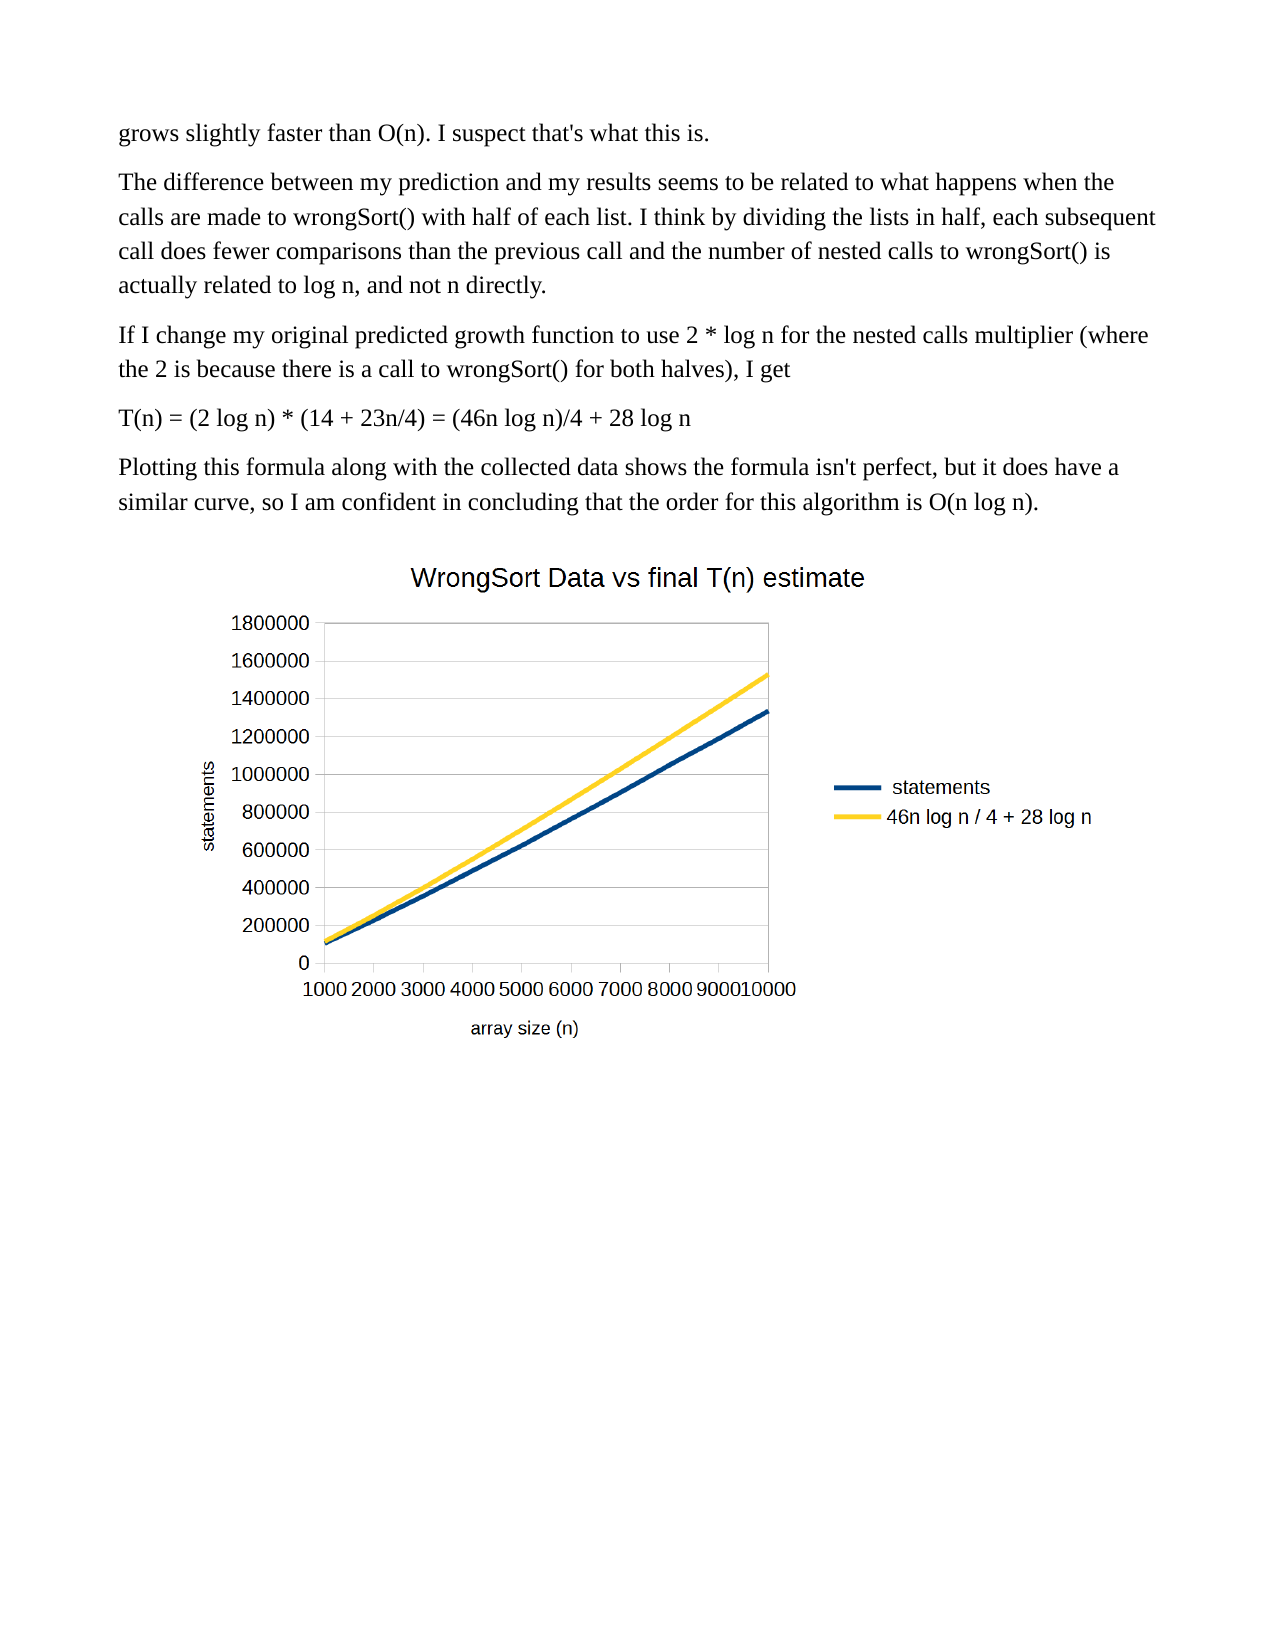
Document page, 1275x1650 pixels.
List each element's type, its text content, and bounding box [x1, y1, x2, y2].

text The difference between my prediction and my results seems to be related to what happens when the calls are made to wrongSort() with half of each list. I think by dividing the lists in half, each subsequent call does fewer comparisons than the previous call and the number of nested calls to wrongSort() is actually related to log n, and not n directly. [118, 167, 1157, 299]
text Plotting this formula along with the collected data shows the formula isn't perfect, but it does have a similar curve, so I am confident in concluding that the order for this algorithm is O(n log n). [118, 452, 1157, 516]
text T(n) = (2 log n) * (14 + 23n/4) = (46n log n)/4 + 28 log n [118, 403, 1157, 432]
text grows slightly faster than O(n). I suspect that's what this is. [118, 118, 1157, 147]
picture [165, 535, 1111, 1068]
text If I change my original predicted growth function to use 2 * log n for the nested calls multiplier (where the 2 is because there is a call to wrongSort() for both halves), I get [118, 320, 1157, 383]
